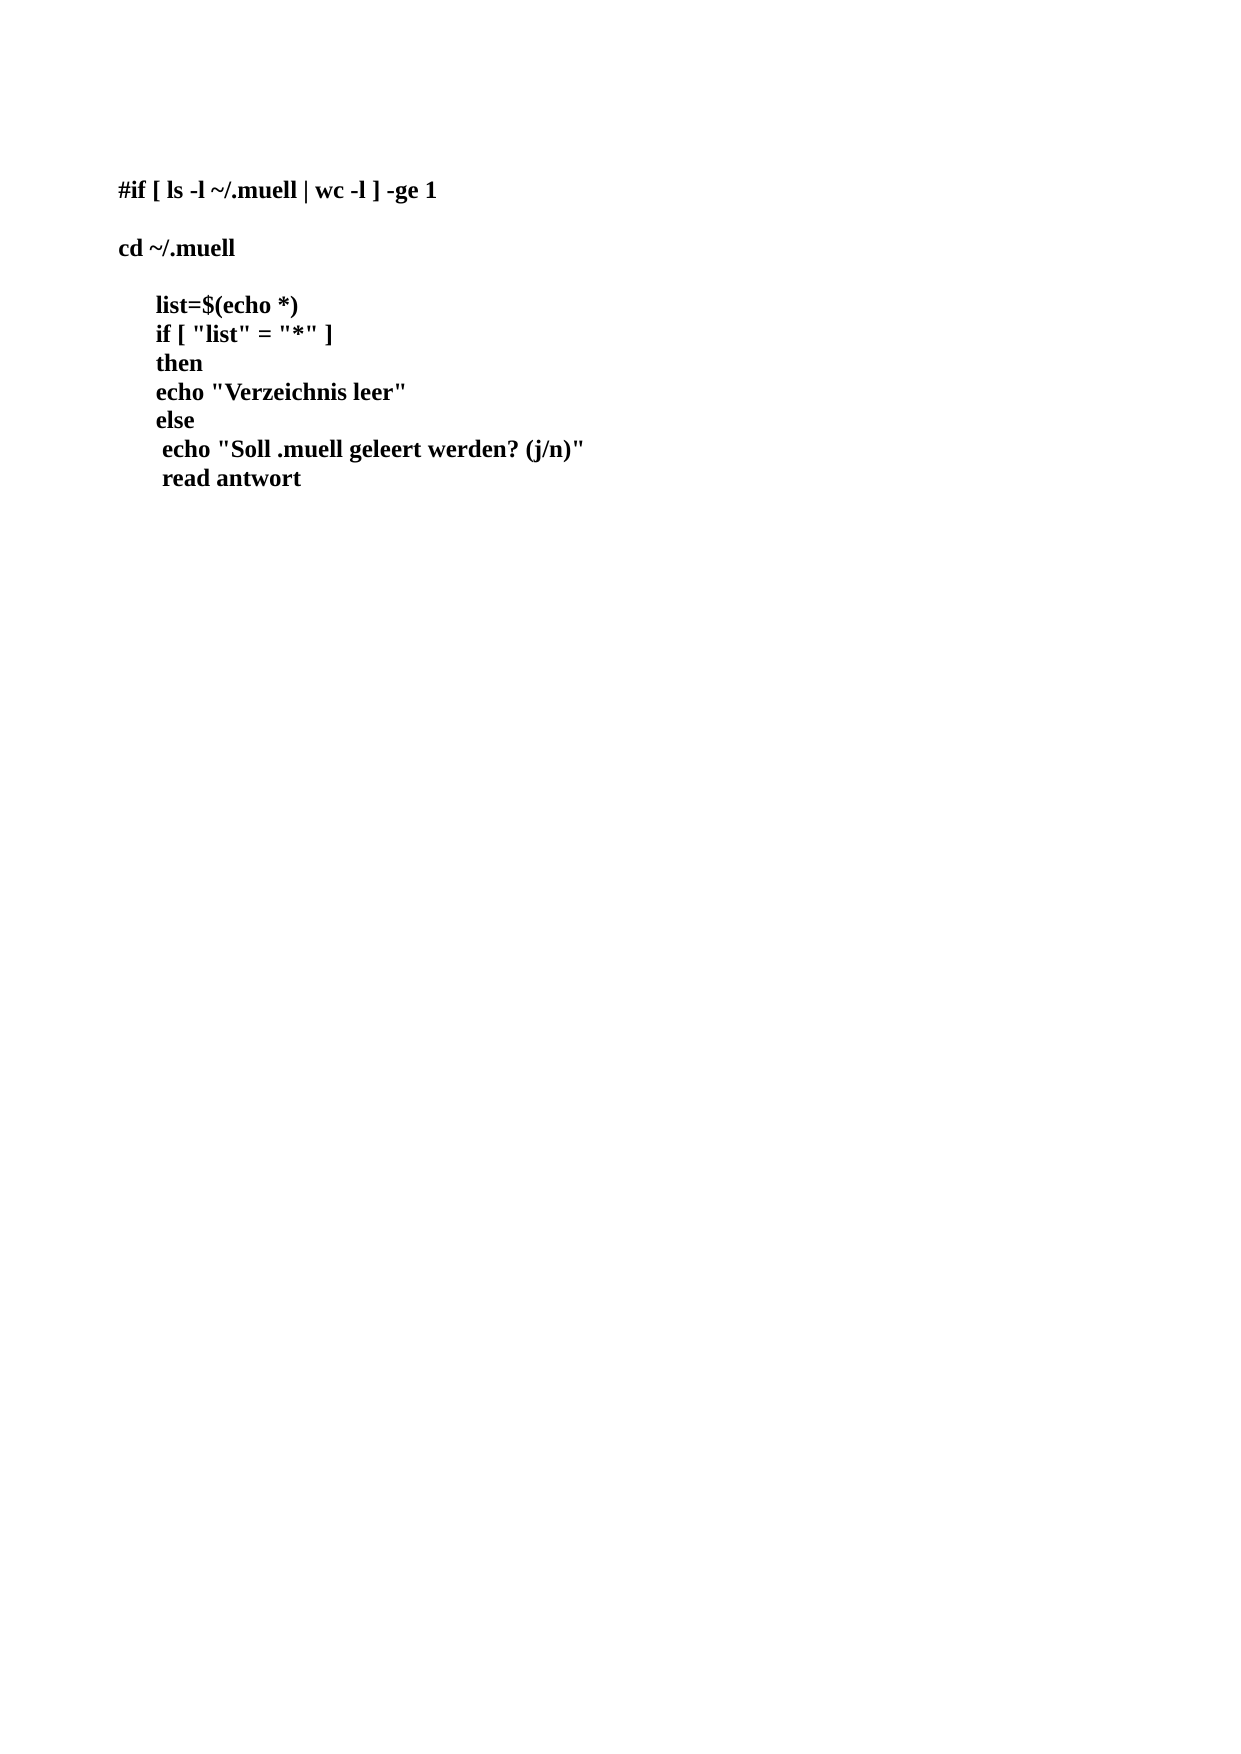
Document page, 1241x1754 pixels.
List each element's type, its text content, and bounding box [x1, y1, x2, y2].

text cd ~/.muell [118, 233, 1122, 262]
text list=$(echo *) [118, 291, 1122, 319]
text echo "Verzeichnis leer" [118, 377, 1122, 406]
text else [118, 406, 1122, 434]
text read antwort [118, 463, 1122, 492]
text then [118, 348, 1122, 377]
text #if [ ls -l ~/.muell | wc -l ] -ge 1 [118, 176, 1122, 204]
text if [ "list" = "*" ] [118, 319, 1122, 348]
text echo "Soll .muell geleert werden? (j/n)" [118, 434, 1122, 463]
